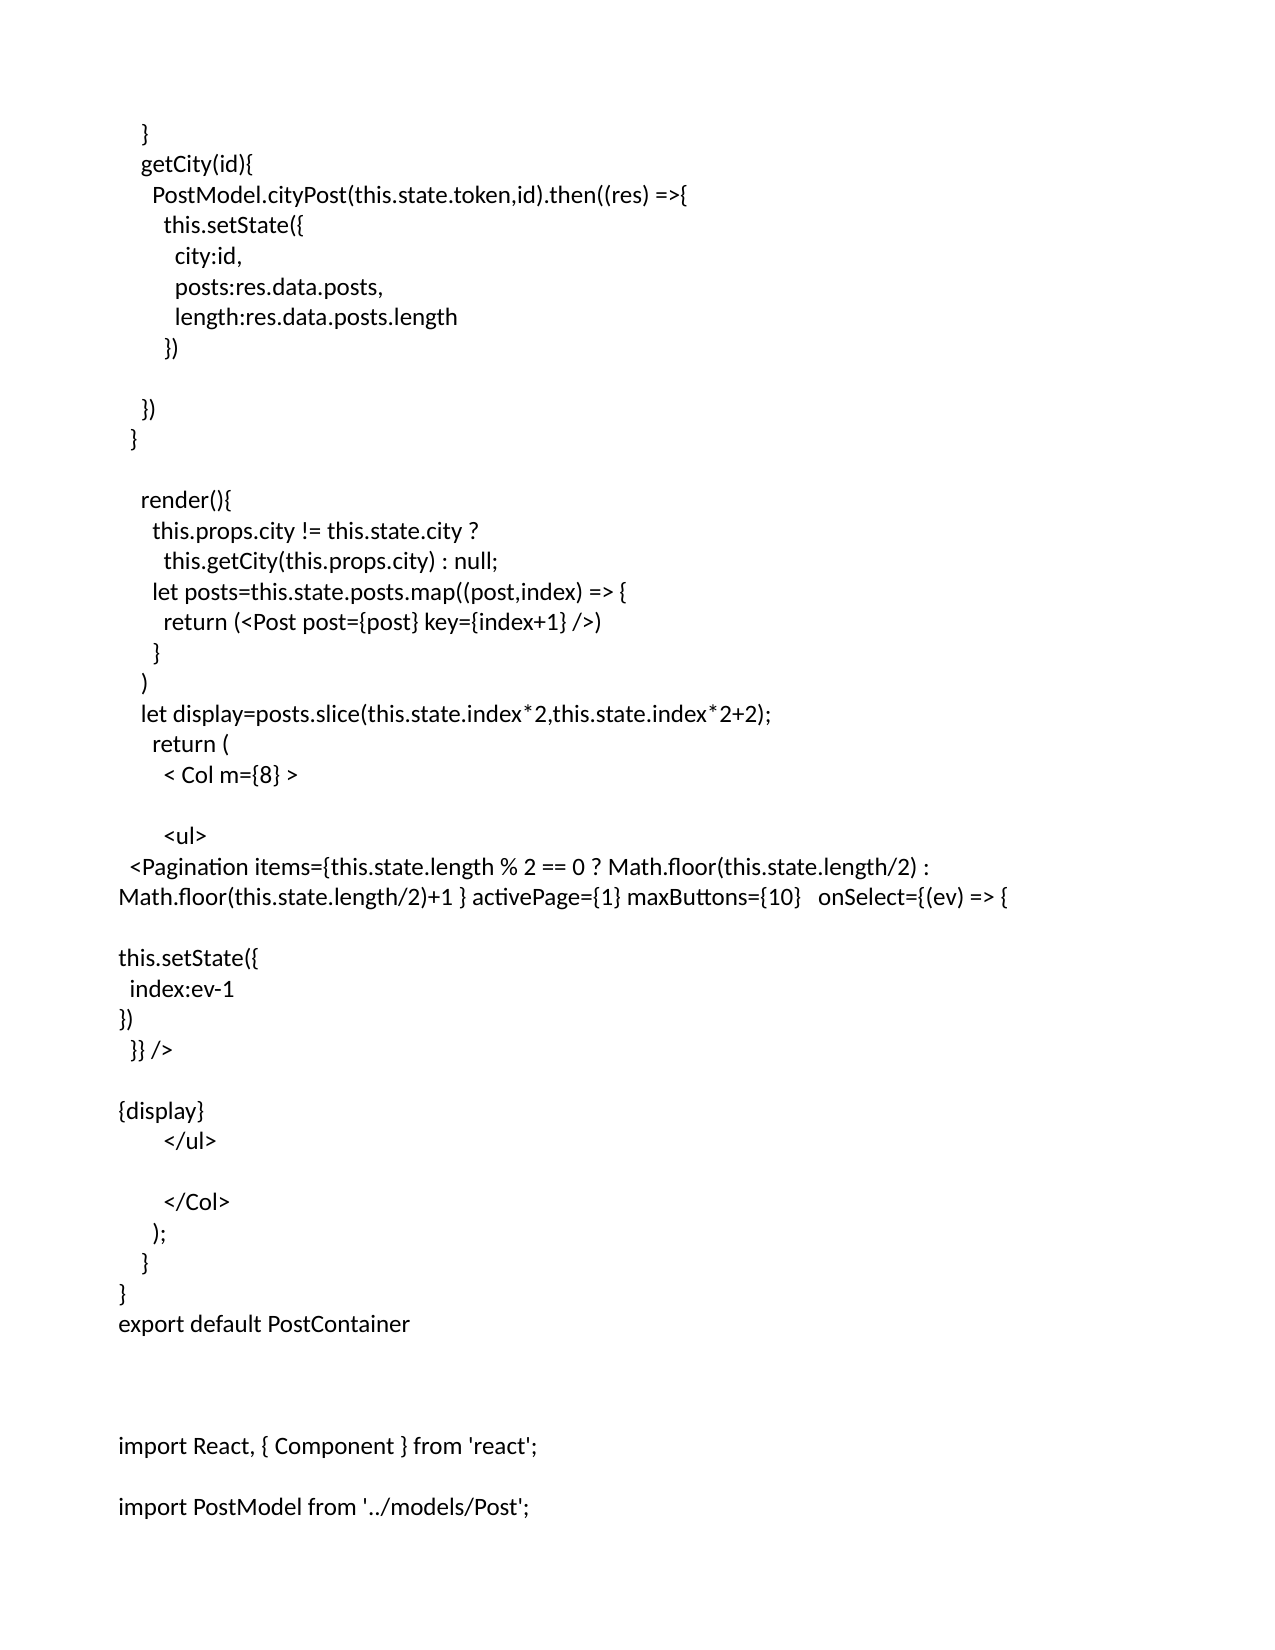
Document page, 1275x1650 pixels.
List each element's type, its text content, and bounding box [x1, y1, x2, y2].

text }} /> [118, 1034, 1157, 1064]
text } [118, 423, 1157, 454]
text ); [118, 1217, 1157, 1247]
text export default PostContainer [118, 1308, 1157, 1339]
text let display=posts.slice(this.state.index*2,this.state.index*2+2); [118, 698, 1157, 728]
text }) [118, 332, 1157, 362]
text getCity(id){ [118, 149, 1157, 179]
text } [118, 1278, 1157, 1308]
text </Col> [118, 1186, 1157, 1217]
text } [118, 118, 1157, 149]
text }) [118, 393, 1157, 423]
text return (<Post post={post} key={index+1} />) [118, 606, 1157, 637]
text city:id, [118, 240, 1157, 271]
text </ul> [118, 1125, 1157, 1156]
text } [118, 1247, 1157, 1278]
text this.props.city != this.state.city ? [118, 515, 1157, 545]
text length:res.data.posts.length [118, 301, 1157, 332]
text this.setState({ [118, 210, 1157, 240]
text <Pagination items={this.state.length % 2 == 0 ? Math.floor(this.state.length/2) : Math.floor(this.state.length/2)+1 } activePage={1} maxButtons={10} onSelect={(ev) => { [118, 851, 1157, 912]
text render(){ [118, 484, 1157, 515]
text }) [118, 1003, 1157, 1034]
text < Col m={8} > [118, 759, 1157, 789]
text this.setState({ [118, 942, 1157, 973]
text posts:res.data.posts, [118, 271, 1157, 301]
text PostModel.cityPost(this.state.token,id).then((res) =>{ [118, 179, 1157, 210]
text import PostModel from '../models/Post'; [118, 1492, 1157, 1522]
text this.getCity(this.props.city) : null; [118, 545, 1157, 576]
text ) [118, 667, 1157, 698]
text return ( [118, 728, 1157, 759]
text {display} [118, 1095, 1157, 1125]
text import React, { Component } from 'react'; [118, 1431, 1157, 1461]
text index:ev-1 [118, 973, 1157, 1003]
text } [118, 637, 1157, 667]
text let posts=this.state.posts.map((post,index) => { [118, 576, 1157, 606]
text <ul> [118, 820, 1157, 851]
